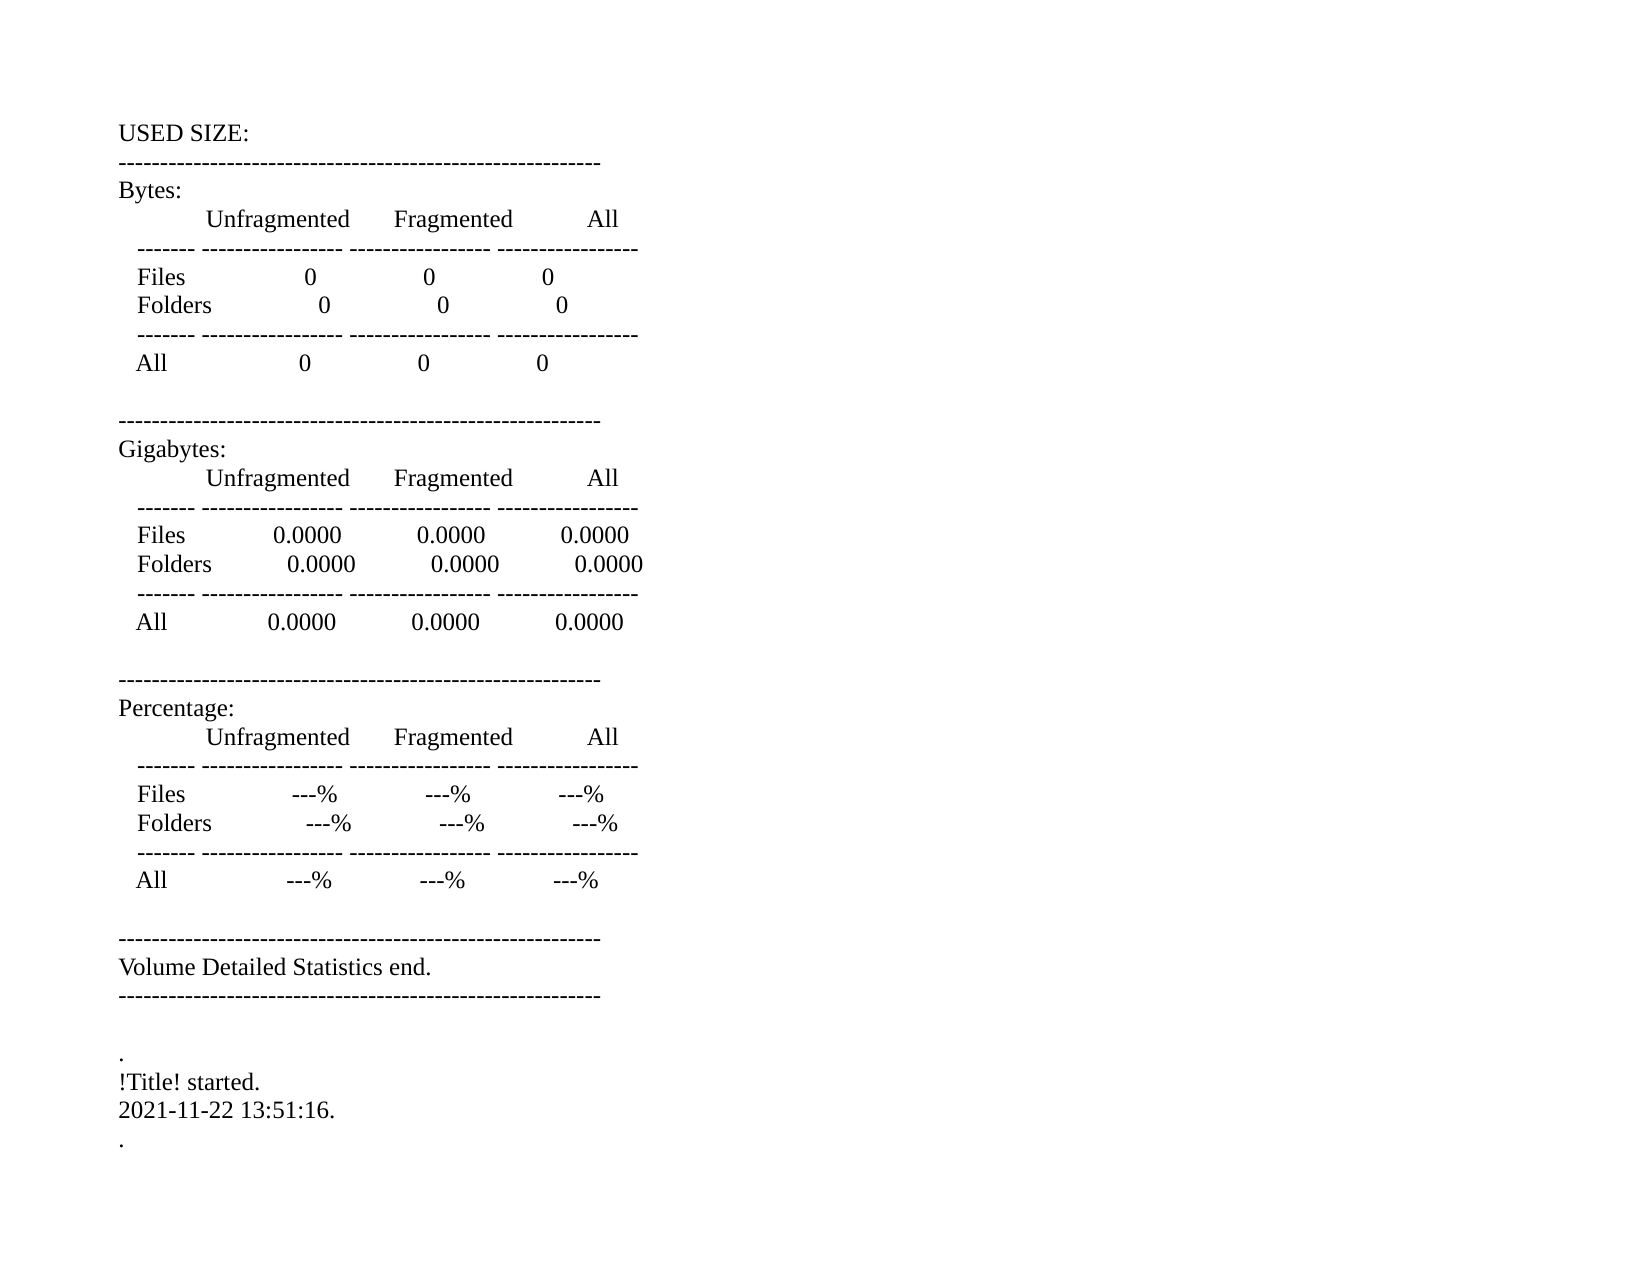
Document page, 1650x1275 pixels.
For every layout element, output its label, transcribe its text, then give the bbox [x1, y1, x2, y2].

text Unfragmented Fragmented All [118, 463, 1532, 492]
text ------- ----------------- ----------------- ----------------- [118, 751, 1532, 779]
text All 0.0000 0.0000 0.0000 [118, 607, 1532, 636]
text ---------------------------------------------------------- [118, 981, 1532, 1009]
text ---------------------------------------------------------- [118, 664, 1532, 693]
text Files ---% ---% ---% [118, 779, 1532, 808]
text ---------------------------------------------------------- [118, 406, 1532, 434]
text Gigabytes: [118, 434, 1532, 463]
text ------- ----------------- ----------------- ----------------- [118, 233, 1532, 262]
text ------- ----------------- ----------------- ----------------- [118, 319, 1532, 348]
text USED SIZE: [118, 118, 1532, 147]
text 2021-11-22 13:51:16. [118, 1096, 1532, 1124]
text Folders 0 0 0 [118, 291, 1532, 319]
text Unfragmented Fragmented All [118, 204, 1532, 233]
text ------- ----------------- ----------------- ----------------- [118, 492, 1532, 521]
text All 0 0 0 [118, 348, 1532, 377]
text Folders ---% ---% ---% [118, 808, 1532, 837]
text Bytes: [118, 176, 1532, 204]
text All ---% ---% ---% [118, 866, 1532, 894]
text ---------------------------------------------------------- [118, 923, 1532, 952]
text Files 0.0000 0.0000 0.0000 [118, 521, 1532, 549]
text . [118, 1124, 1532, 1153]
text Percentage: [118, 693, 1532, 722]
text ---------------------------------------------------------- [118, 147, 1532, 176]
text Unfragmented Fragmented All [118, 722, 1532, 751]
text Files 0 0 0 [118, 262, 1532, 291]
text Volume Detailed Statistics end. [118, 952, 1532, 981]
text !Title! started. [118, 1067, 1532, 1096]
text ------- ----------------- ----------------- ----------------- [118, 837, 1532, 866]
text Folders 0.0000 0.0000 0.0000 [118, 549, 1532, 578]
text . [118, 1038, 1532, 1067]
text ------- ----------------- ----------------- ----------------- [118, 578, 1532, 607]
